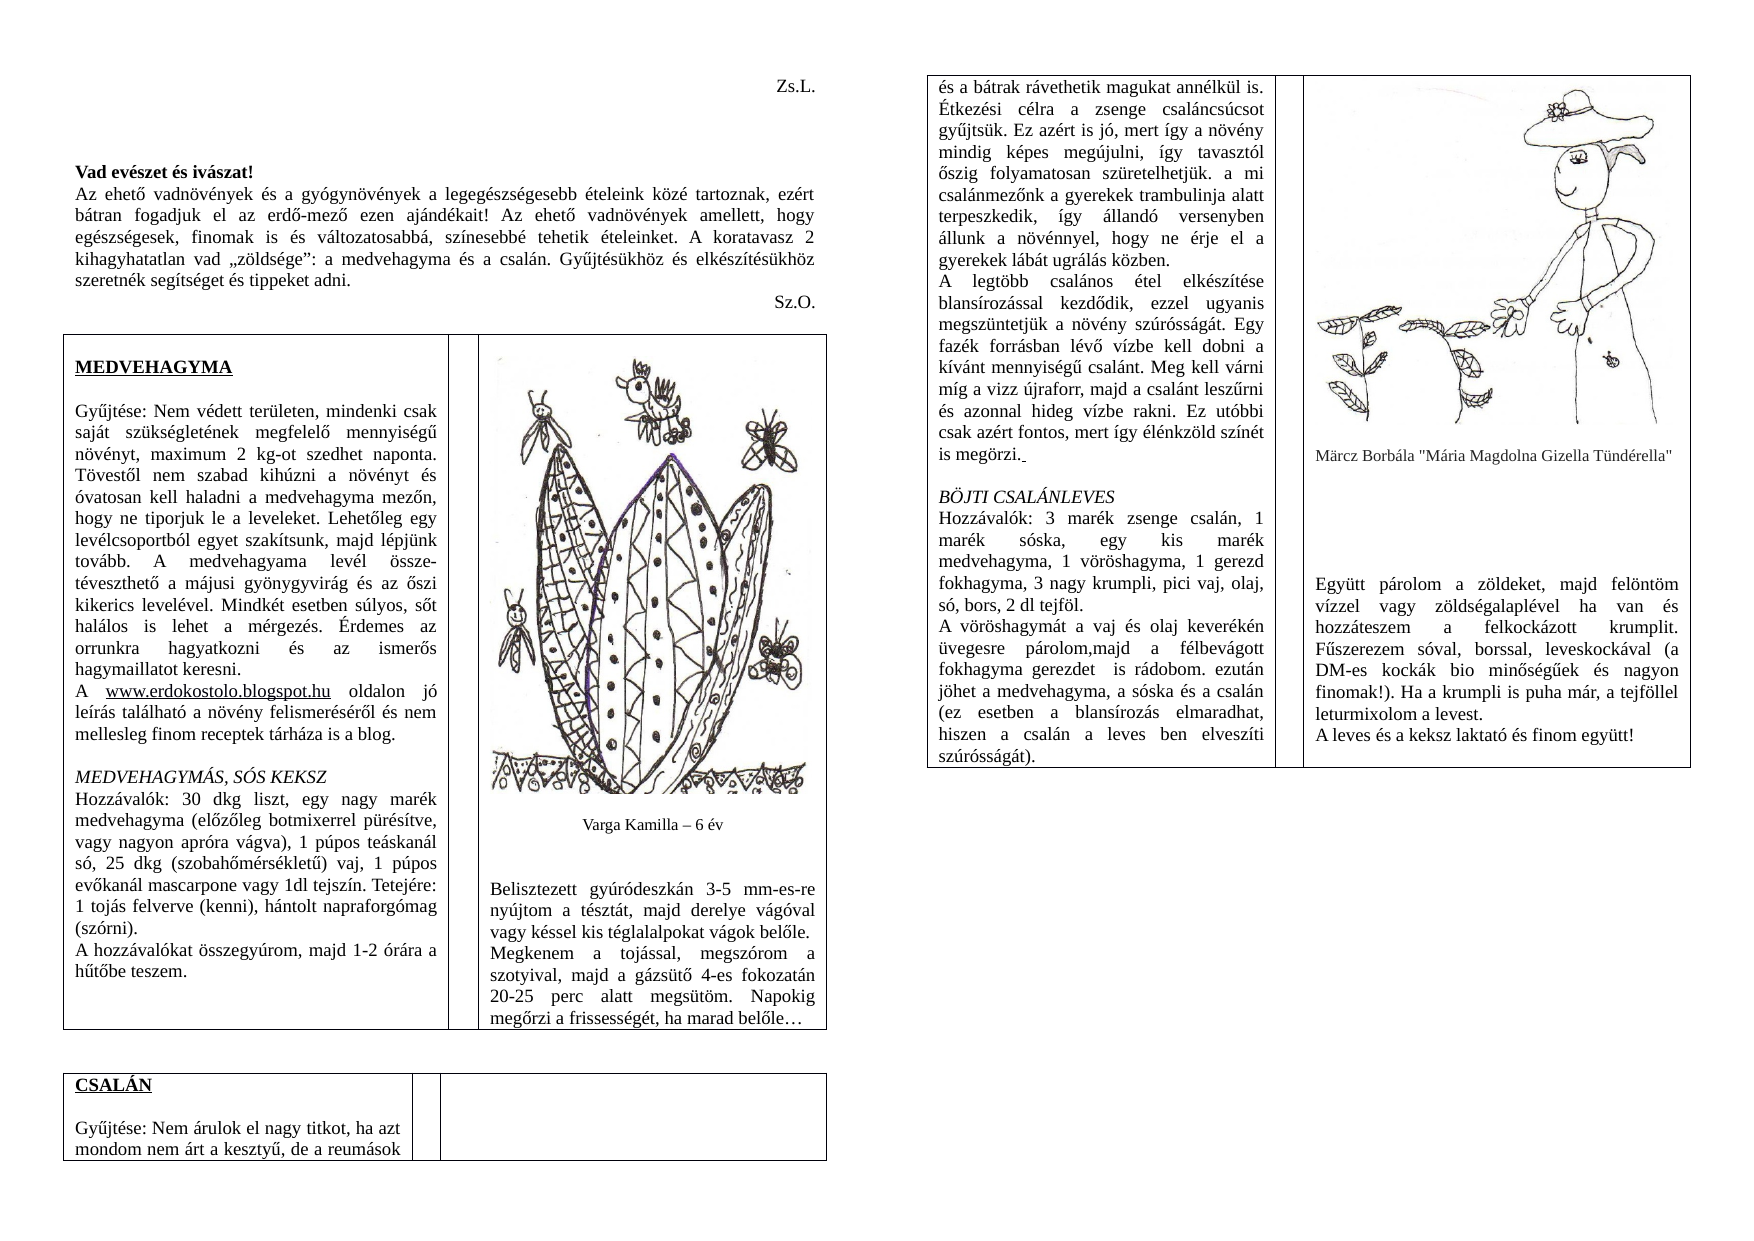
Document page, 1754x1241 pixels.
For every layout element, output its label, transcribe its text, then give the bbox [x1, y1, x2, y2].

table_header és a bátrak rávethetik magukat annélkül is. Étkezési célra a zsenge csaláncsúcsot gyűjtsük. Ez azért is jó, mert így a növény mindig képes megújulni, így tavasztól őszig folyamatosan szüretelhetjük. a mi csalánmezőnk a gyerekek trambulinja alatt terpeszkedik, így állandó versenyben állunk a növénnyel, hogy ne érje el a gyerekek lábát ugrálás közben. A legtöbb csalános étel elkészítése blansírozással kezdődik, ezzel ugyanis megszüntetjük a növény szúrósságát. Egy fazék forrásban lévő vízbe kell dobni a kívánt mennyiségű csalánt. Meg kell várni míg a vizz újraforr, majd a csalánt leszűrni és azonnal hideg vízbe rakni. Ez utóbbi csak azért fontos, mert így élénkzöld színét is megörzi. BÖJTI CSALÁNLEVES Hozzávalók: 3 marék zsenge csalán, 1 marék sóska, egy kis marék medvehagyma, 1 vöröshagyma, 1 gerezd fokhagyma, 3 nagy krumpli, pici vaj, olaj, só, bors, 2 dl tejföl. A vöröshagymát a vaj és olaj keverékén üvegesre párolom,majd a félbevágott fokhagyma gerezdet is rádobom. ezután jöhet a medvehagyma, a sóska és a csalán (ez esetben a blansírozás elmaradhat, hiszen a csalán a leves ben elveszíti szúrósságát). [928, 76, 1275, 767]
table_header [441, 1074, 826, 1160]
picture [1315, 76, 1674, 425]
table_header MEDVEHAGYMA Gyűjtése: Nem védett területen, mindenki csak saját szükségletének megfelelő mennyiségű növényt, maximum 2 kg-ot szedhet naponta. Tövestől nem szabad kihúzni a növényt és óvatosan kell haladni a medvehagyma mezőn, hogy ne tiporjuk le a leveleket. Lehetőleg egy levélcsoportból egyet szakítsunk, majd lépjünk tovább. A medvehagyama levél össze-téveszthető a májusi gyönygyvirág és az őszi kikerics levelével. Mindkét esetben súlyos, sőt halálos is lehet a mérgezés. Érdemes az orrunkra hagyatkozni és az ismerős hagymaillatot keresni. A www.erdokostolo.blogspot.hu oldalon jó leírás található a növény felismeréséről és nem mellesleg finom receptek tárháza is a blog. MEDVEHAGYMÁS, SÓS KEKSZ Hozzávalók: 30 dkg liszt, egy nagy marék medvehagyma (előzőleg botmixerrel pürésítve, vagy nagyon apróra vágva), 1 púpos teáskanál só, 25 dkg (szobahőmérsékletű) vaj, 1 púpos evőkanál mascarpone vagy 1dl tejszín. Tetejére: 1 tojás felverve (kenni), hántolt napraforgómag (szórni). A hozzávalókat összegyúrom, majd 1-2 órára a hűtőbe teszem. [64, 335, 448, 1028]
text Vad evészet és ivászat! [75, 161, 816, 183]
table_header [413, 1074, 440, 1160]
text Az ehető vadnövények és a gyógynövények a legegészségesebb ételeink közé tartoznak, ezért bátran fogadjuk el az erdő-mező ezen ajándékait! Az ehető vadnövények amellett, hogy egészségesek, finomak is és változatosabbá, színesebbé tehetik ételeinket. A koratavasz 2 kihagyhatatlan vad „zöldsége”: a medvehagyma és a csalán. Gyűjtésükhöz és elkészítésükhöz szeretnék segítséget és tippeket adni. [75, 183, 816, 291]
table_header [1276, 76, 1303, 767]
picture [489, 356, 812, 794]
text Zs.L. [75, 75, 816, 97]
table_header Märcz Borbála "Mária Magdolna Gizella Tündérella" Együtt párolom a zöldeket, majd felöntöm vízzel vagy zöldségalaplével ha van és hozzáteszem a felkockázott krumplit. Fűszerezem sóval, borssal, leveskockával (a DM-es kockák bio minőségűek és nagyon finomak!). Ha a krumpli is puha már, a tejföllel leturmixolom a levest. A leves és a keksz laktató és finom együtt! [1304, 76, 1690, 767]
text Sz.O. [75, 291, 816, 312]
table_header [449, 335, 478, 1028]
table_header Varga Kamilla – 6 év Belisztezett gyúródeszkán 3-5 mm-es-re nyújtom a tésztát, majd derelye vágóval vagy késsel kis téglalalpokat vágok belőle. Megkenem a tojással, megszórom a szotyival, majd a gázsütő 4-es fokozatán 20-25 perc alatt megsütöm. Napokig megőrzi a frissességét, ha marad belőle… [479, 335, 826, 1028]
table_header CSALÁN Gyűjtése: Nem árulok el nagy titkot, ha azt mondom nem árt a kesztyű, de a reumások [64, 1074, 412, 1160]
